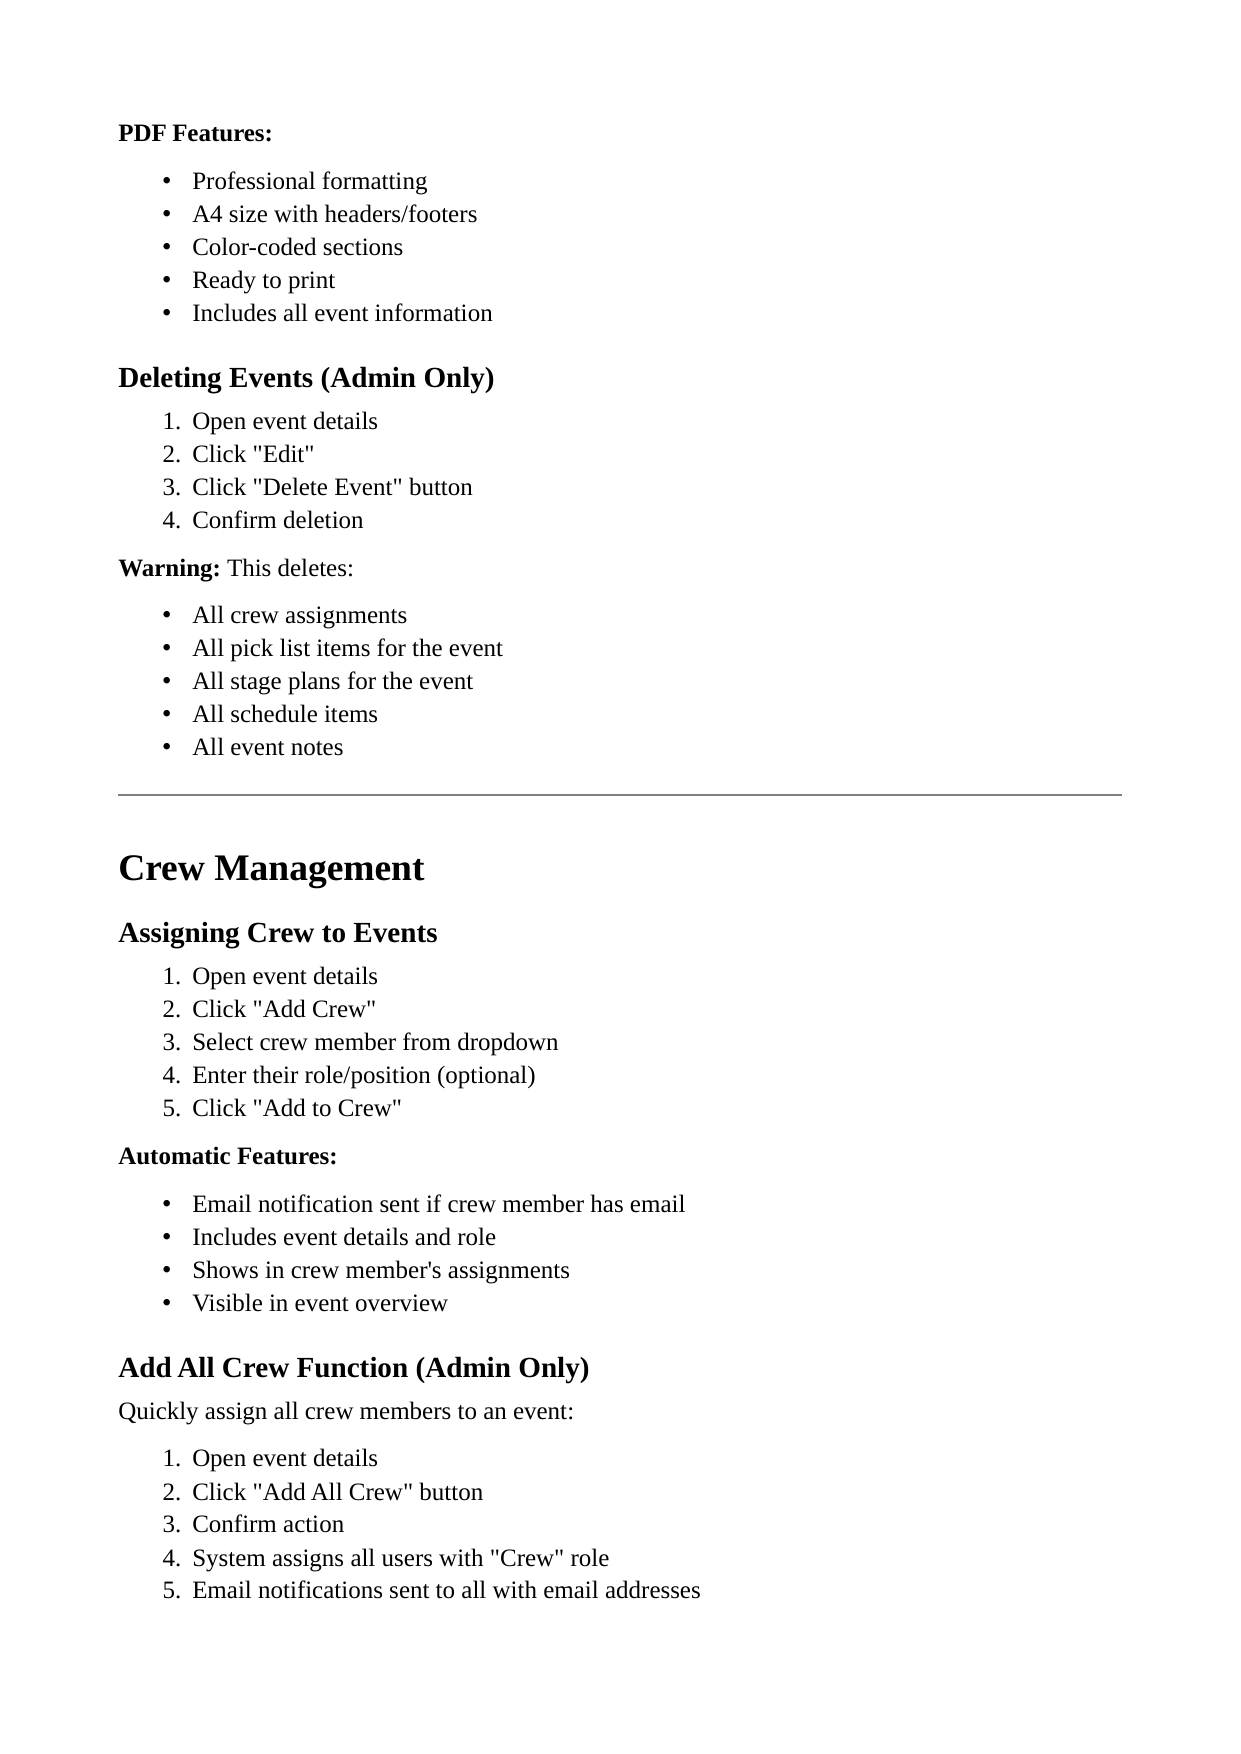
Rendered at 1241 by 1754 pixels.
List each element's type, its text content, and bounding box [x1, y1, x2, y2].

list Confirm deletion [162, 505, 1122, 534]
list Color-coded sections [162, 232, 1122, 261]
text Warning: This deletes: [118, 553, 1122, 581]
list Confirm action [162, 1509, 1122, 1538]
list Shows in crew member's assignments [162, 1255, 1122, 1283]
list Includes event details and role [162, 1222, 1122, 1250]
list All schedule items [162, 699, 1122, 728]
list All crew assignments [162, 600, 1122, 629]
list Click "Add to Crew" [162, 1093, 1122, 1122]
list Includes all event information [162, 298, 1122, 327]
list A4 size with headers/footers [162, 199, 1122, 227]
list All stage plans for the event [162, 666, 1122, 695]
list Open event details [162, 961, 1122, 990]
list Click "Delete Event" button [162, 472, 1122, 501]
list System assigns all users with "Crew" role [162, 1543, 1122, 1571]
list Click "Edit" [162, 439, 1122, 468]
list Click "Add All Crew" button [162, 1477, 1122, 1505]
subtitle Crew Management [118, 845, 1122, 888]
list Email notification sent if crew member has email [162, 1189, 1122, 1217]
list Professional formatting [162, 166, 1122, 194]
subtitle Add All Crew Function (Admin Only) [118, 1350, 1122, 1383]
text Quickly assign all crew members to an event: [118, 1396, 1122, 1425]
list All event notes [162, 732, 1122, 761]
list Open event details [162, 1443, 1122, 1472]
list Ready to print [162, 265, 1122, 293]
subtitle Deleting Events (Admin Only) [118, 360, 1122, 393]
list All pick list items for the event [162, 633, 1122, 662]
list Enter their role/position (optional) [162, 1060, 1122, 1089]
text Automatic Features: [118, 1141, 1122, 1170]
list Open event details [162, 406, 1122, 435]
list Select crew member from dropdown [162, 1027, 1122, 1056]
list Email notifications sent to all with email addresses [162, 1576, 1122, 1604]
list Visible in event overview [162, 1288, 1122, 1316]
text PDF Features: [118, 118, 1122, 147]
list Click "Add Crew" [162, 994, 1122, 1023]
subtitle Assigning Crew to Events [118, 915, 1122, 949]
